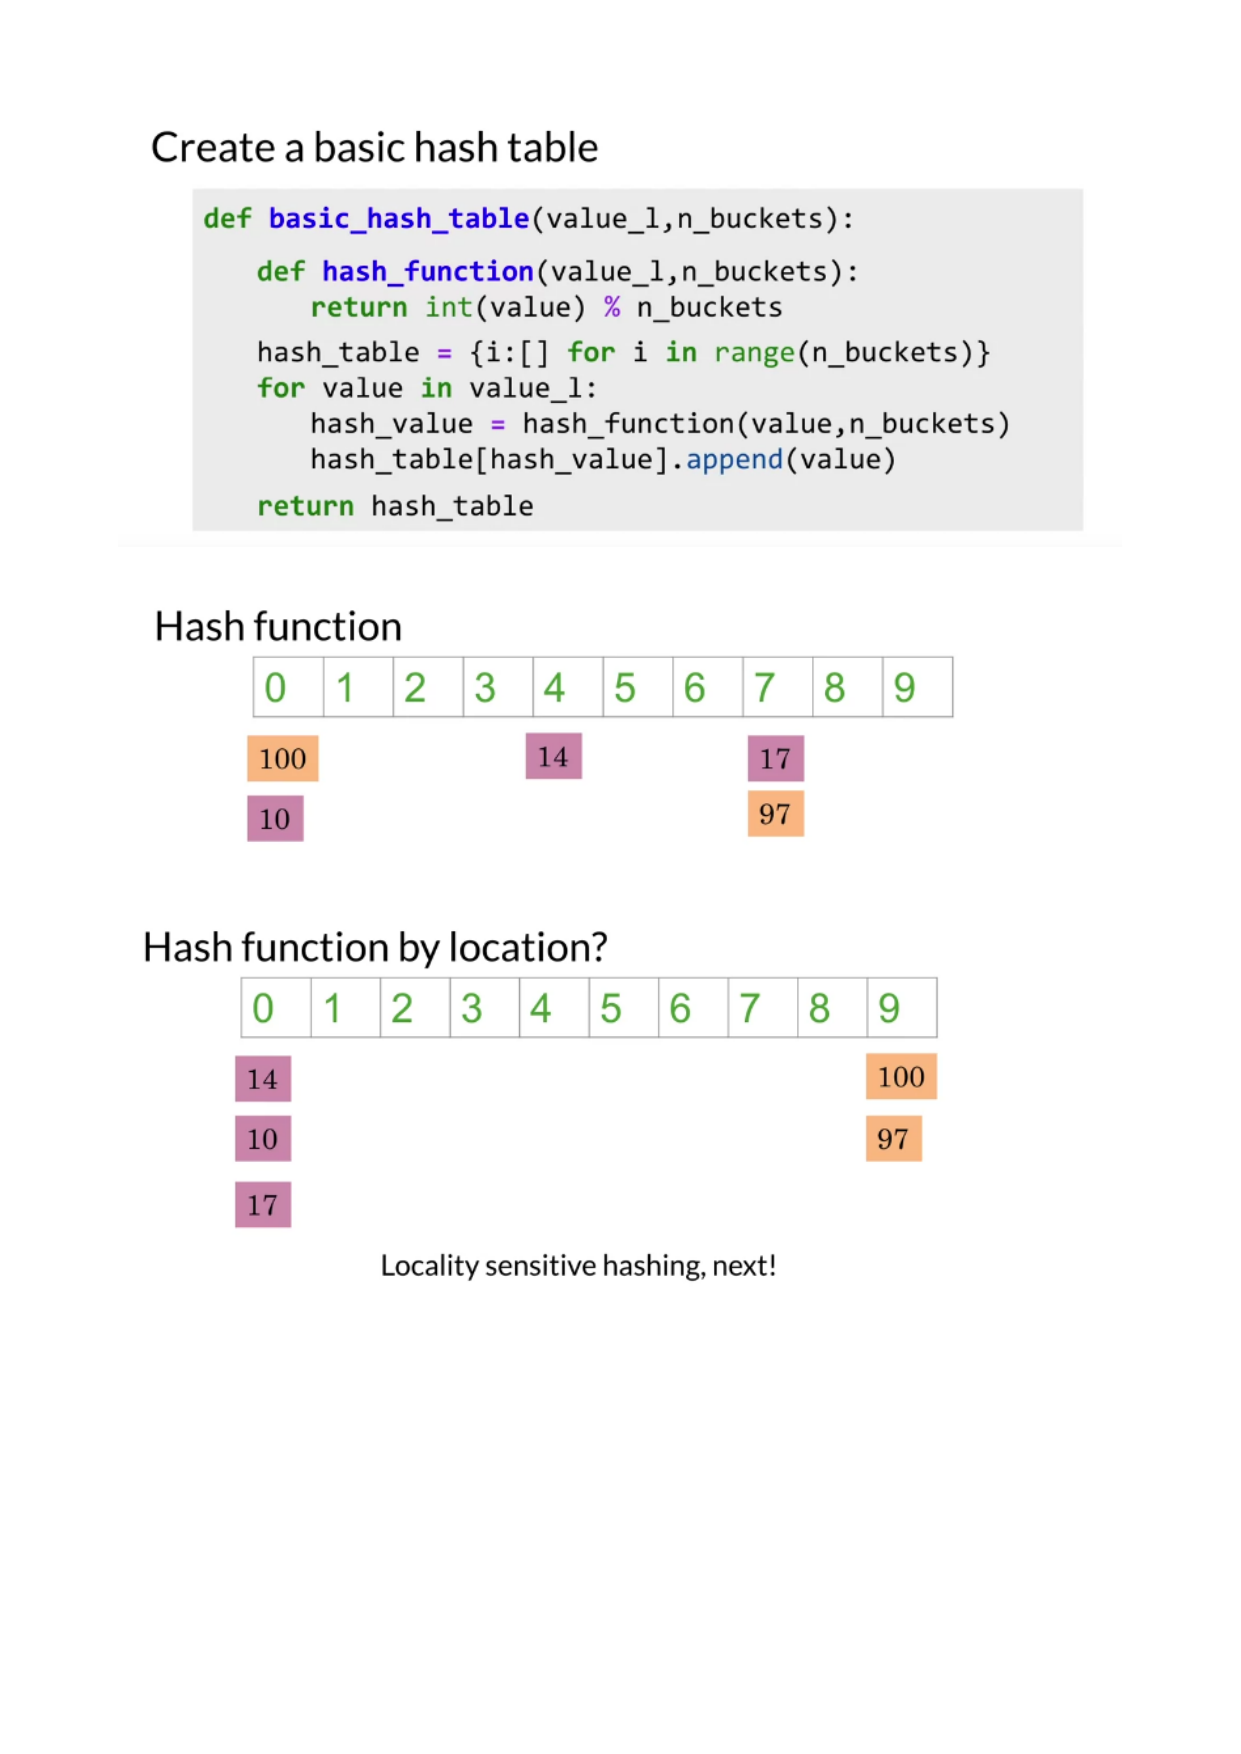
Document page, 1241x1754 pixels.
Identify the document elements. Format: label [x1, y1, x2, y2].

picture [118, 604, 1123, 860]
picture [118, 917, 1123, 1299]
picture [118, 118, 1123, 547]
